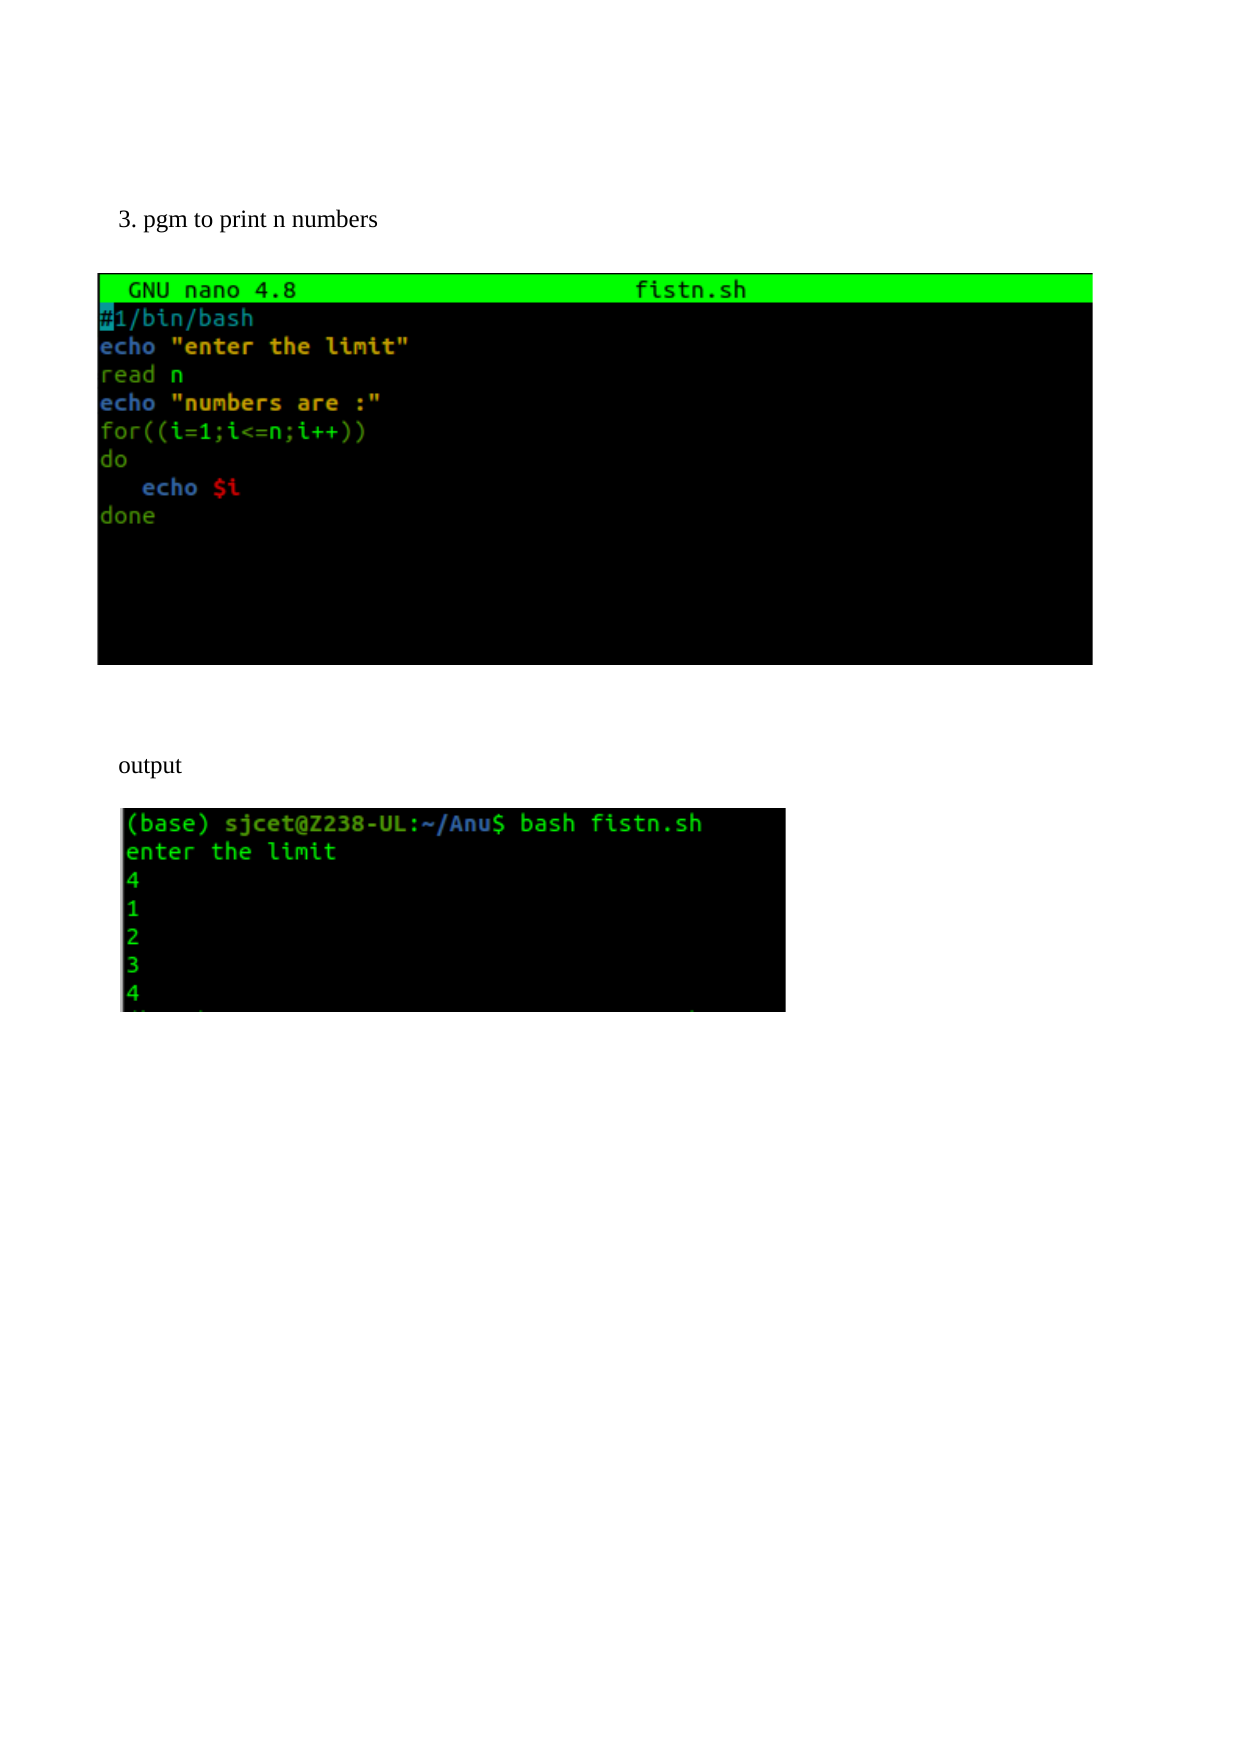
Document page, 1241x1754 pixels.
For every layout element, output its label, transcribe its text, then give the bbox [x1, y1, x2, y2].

text 3. pgm to print n numbers [118, 204, 1122, 233]
picture [120, 808, 786, 1012]
text output [118, 751, 1122, 779]
picture [97, 273, 1093, 665]
